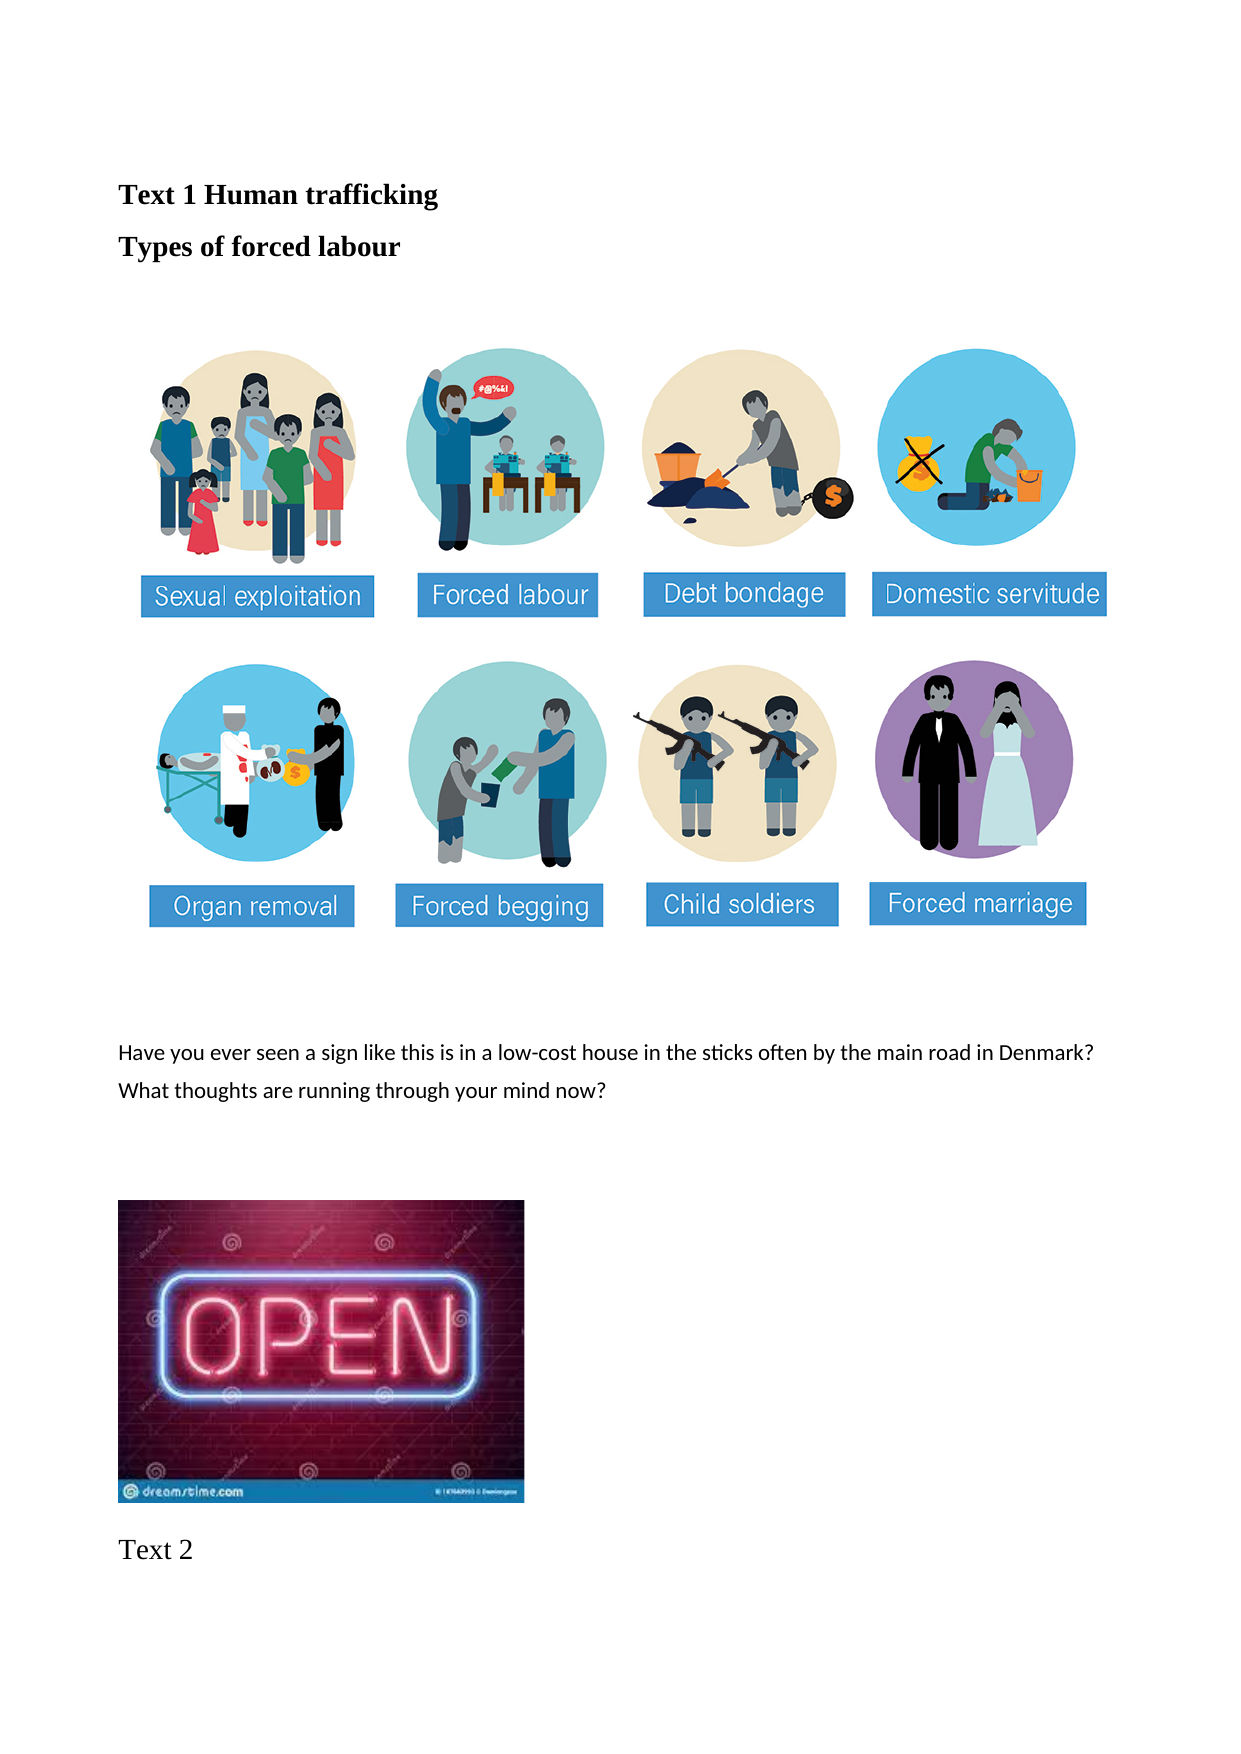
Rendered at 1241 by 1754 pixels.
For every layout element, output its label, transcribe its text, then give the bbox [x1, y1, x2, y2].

text Have you ever seen a sign like this is in a low-cost house in the sticks often by the main road in Denmark? What thoughts are running through your mind now? [118, 1029, 1122, 1104]
text Text 1 Human trafficking [118, 177, 1122, 211]
text Types of forced labour [118, 229, 1122, 263]
text Text 2 [118, 1532, 1122, 1566]
picture [118, 1200, 525, 1503]
picture [118, 333, 1123, 946]
